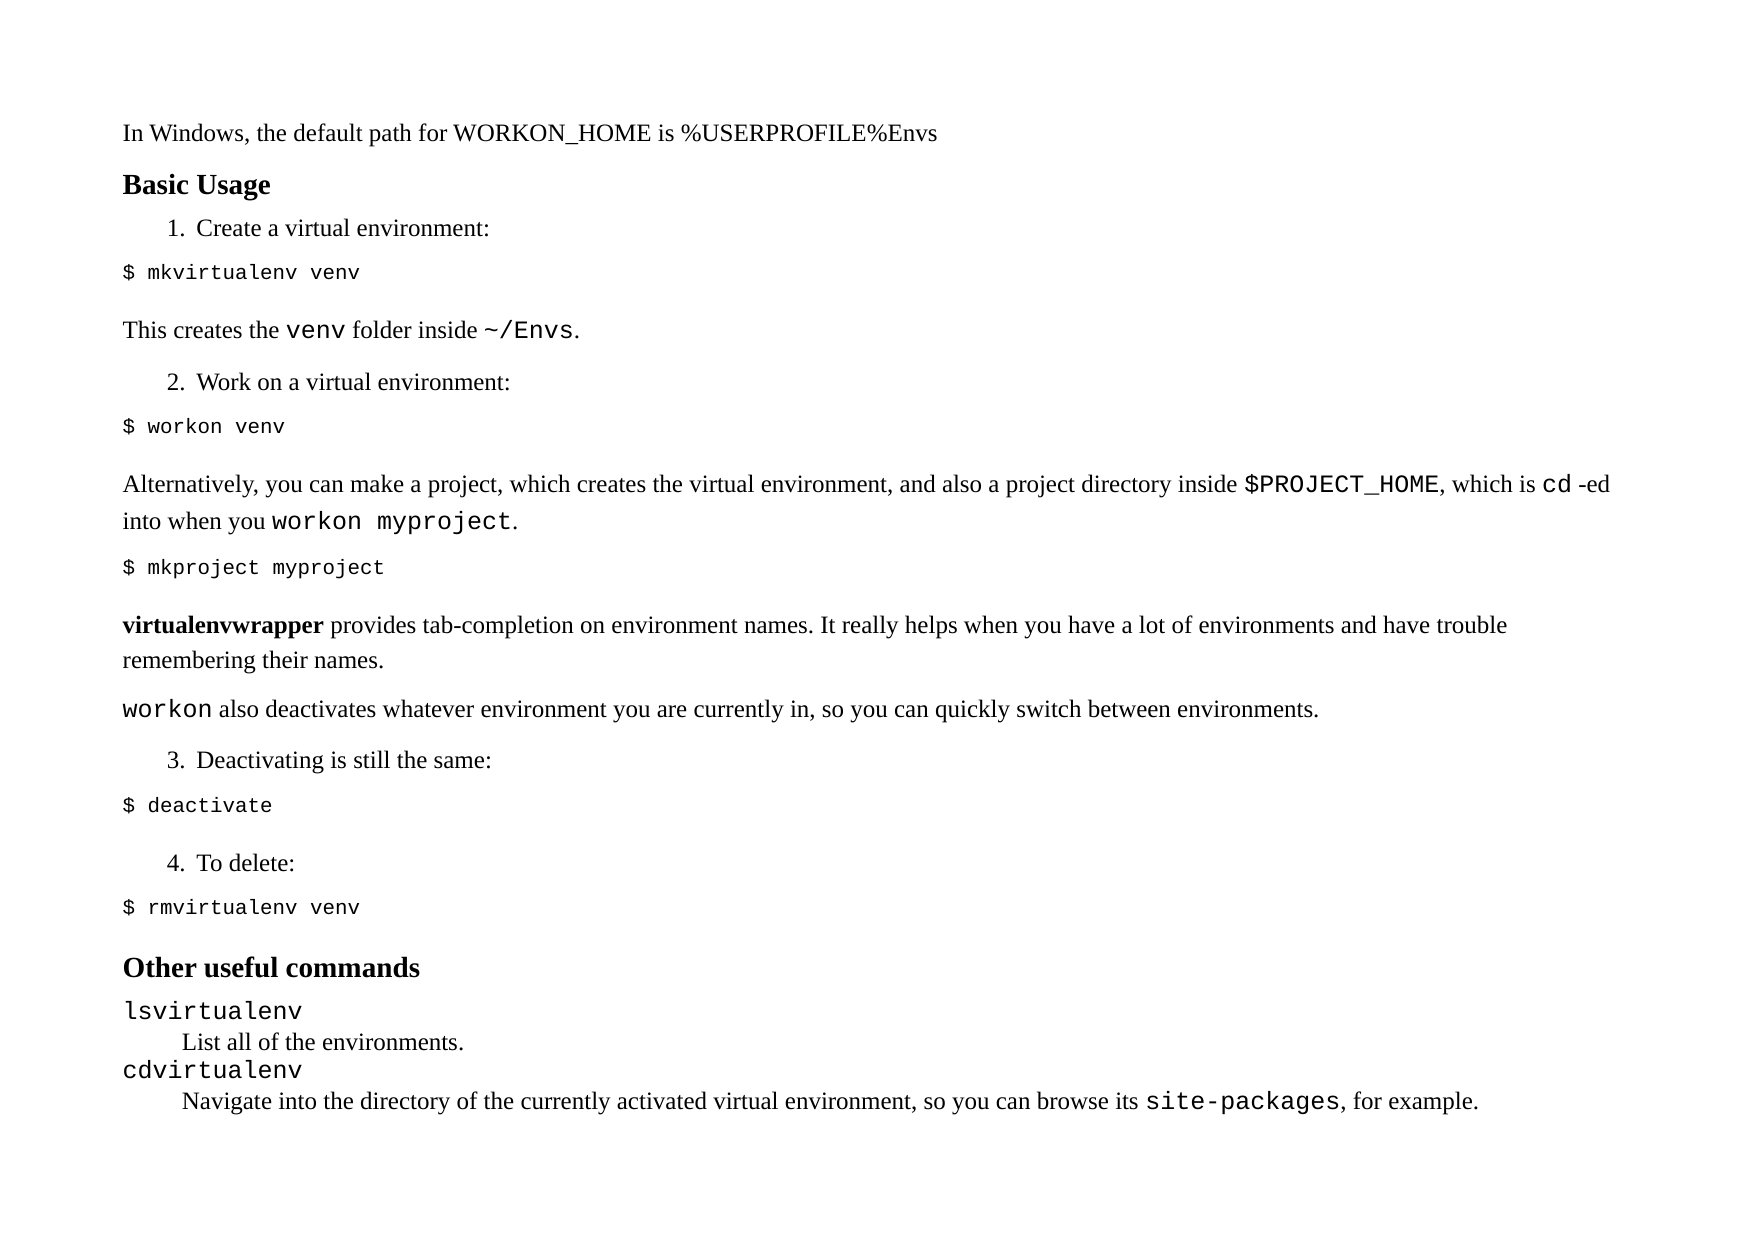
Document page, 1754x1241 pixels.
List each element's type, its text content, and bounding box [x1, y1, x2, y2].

list Create a virtual environment: [167, 213, 1636, 242]
subtitle Other useful commands [122, 950, 1636, 983]
text $ workon venv [122, 416, 1636, 440]
text $ rmvirtualenv venv [122, 897, 1636, 920]
list Work on a virtual environment: [167, 367, 1636, 396]
text In Windows, the default path for WORKON_HOME is %USERPROFILE%Envs [122, 118, 1636, 147]
text $ mkproject myproject [122, 557, 1636, 581]
text virtualenvwrapper provides tab-completion on environment names. It really helps when you have a lot of environments and have trouble remembering their names. [122, 610, 1636, 674]
list Navigate into the directory of the currently activated virtual environment, so you can browse its site-packages, for example. [182, 1086, 1636, 1117]
list To delete: [167, 848, 1636, 876]
text Alternatively, you can make a project, which creates the virtual environment, and also a project directory inside $PROJECT_HOME, which is cd -ed into when you workon myproject. [122, 469, 1636, 537]
list List all of the environments. [182, 1027, 1636, 1056]
text This creates the venv folder inside ~/Envs. [122, 315, 1636, 346]
subtitle lsvirtualenv [122, 996, 1636, 1027]
text $ deactivate [122, 794, 1636, 818]
subtitle cdvirtualenv [122, 1056, 1636, 1086]
text $ mkvirtualenv venv [122, 262, 1636, 286]
subtitle Basic Usage [122, 167, 1636, 201]
text workon also deactivates whatever environment you are currently in, so you can quickly switch between environments. [122, 694, 1636, 725]
list Deactivating is still the same: [167, 746, 1636, 774]
